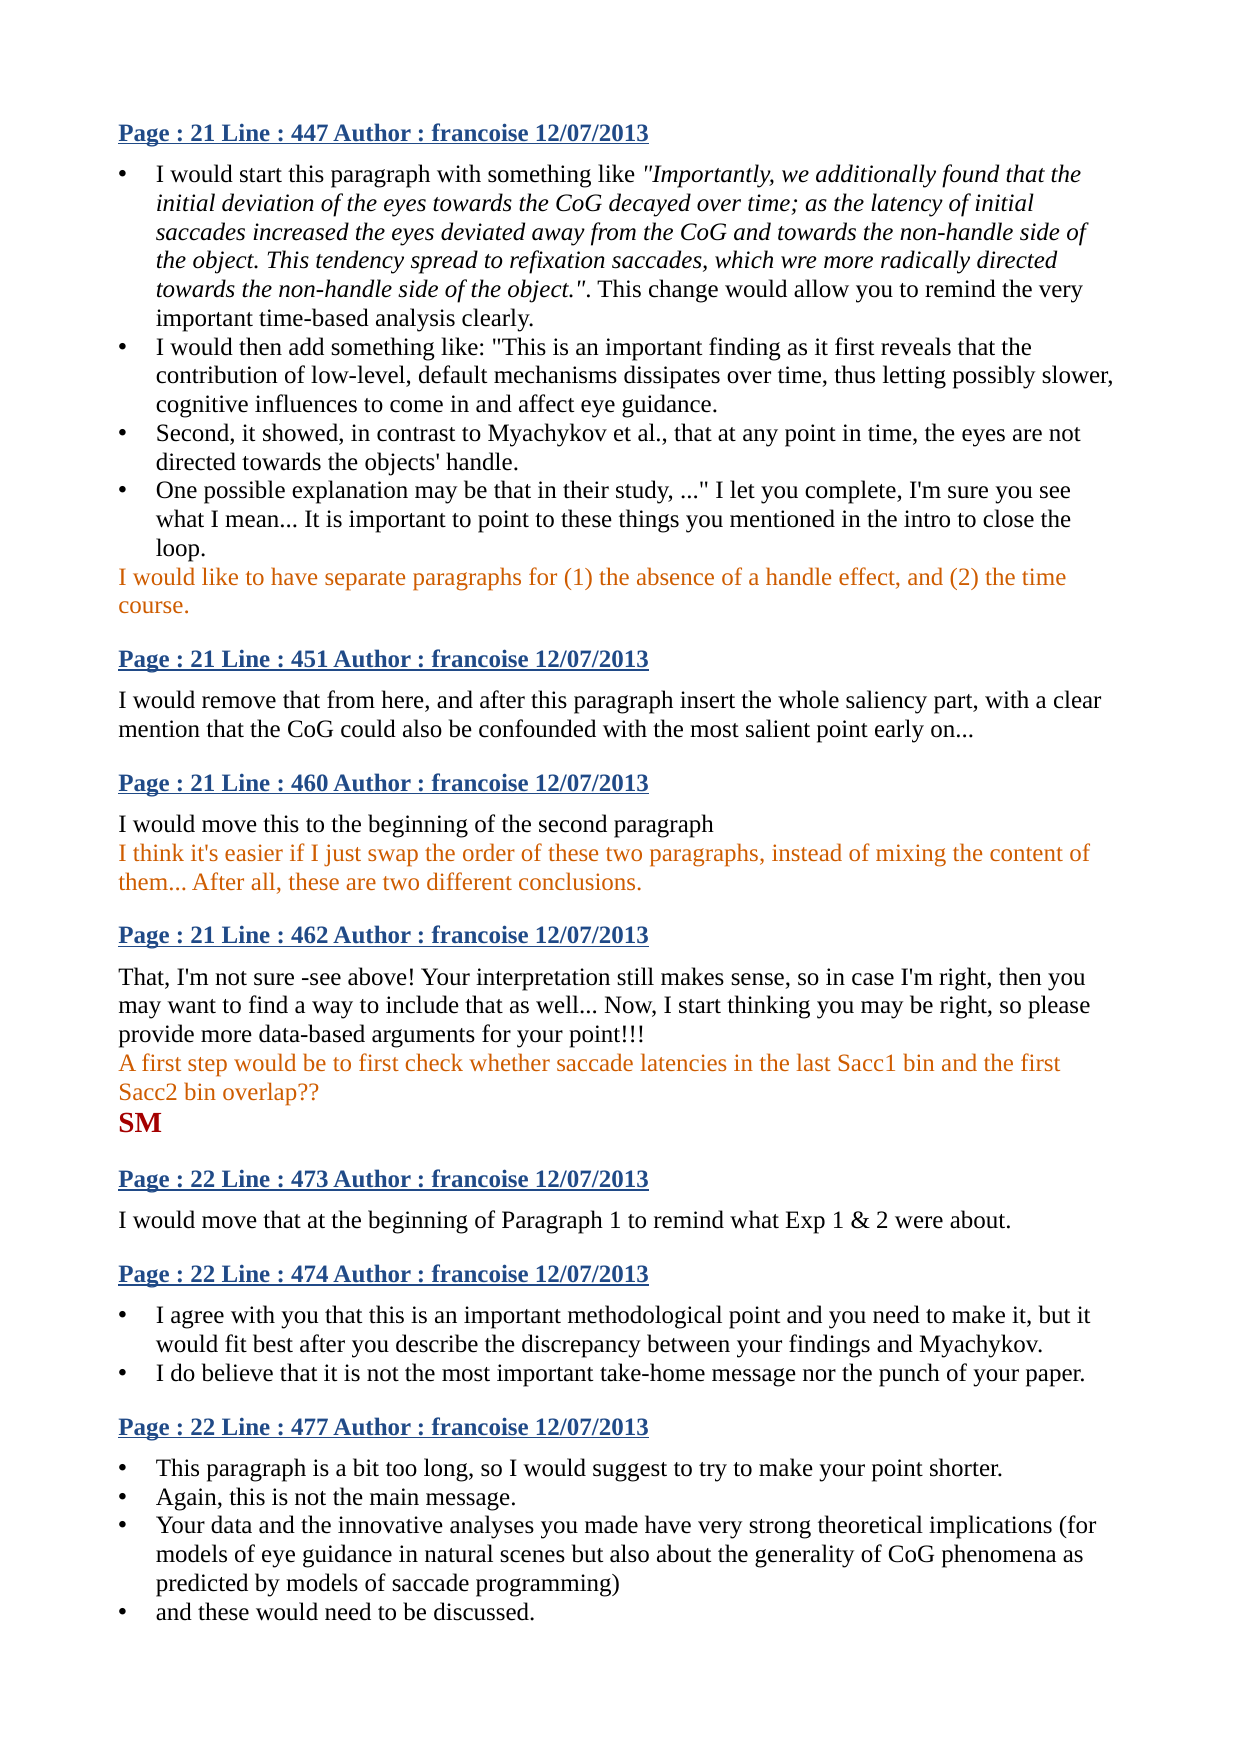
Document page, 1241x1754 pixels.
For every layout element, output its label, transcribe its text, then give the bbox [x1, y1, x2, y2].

list I agree with you that this is an important methodological point and you need to make it, but it would fit best after you describe the discrepancy between your findings and Myachykov. [118, 1300, 1122, 1358]
list I do believe that it is not the most important take-home message nor the punch of your paper. [118, 1358, 1122, 1387]
subtitle Page : 21 Line : 460 Author : francoise 12/07/2013 [118, 768, 1122, 797]
list One possible explanation may be that in their study, ..." I let you complete, I'm sure you see what I mean... It is important to point to these things you mentioned in the intro to close the loop. [118, 476, 1122, 562]
list I would then add something like: "This is an important finding as it first reveals that the contribution of low-level, default mechanisms dissipates over time, thus letting possibly slower, cognitive influences to come in and affect eye guidance. [118, 332, 1122, 418]
list Second, it showed, in contrast to Myachykov et al., that at any point in time, the eyes are not directed towards the objects' handle. [118, 418, 1122, 476]
text I would move that at the beginning of Paragraph 1 to remind what Exp 1 & 2 were about. [118, 1205, 1122, 1234]
text may want to find a way to include that as well... Now, I start thinking you may be right, so please [118, 991, 1122, 1019]
text SM [118, 1106, 1122, 1139]
text That, I'm not sure -see above! Your interpretation still makes sense, so in case I'm right, then you [118, 962, 1122, 991]
list This paragraph is a bit too long, so I would suggest to try to make your point shorter. [118, 1453, 1122, 1482]
text I would move this to the beginning of the second paragraph [118, 809, 1122, 838]
list Again, this is not the main message. [118, 1482, 1122, 1510]
list I would start this paragraph with something like "Importantly, we additionally found that the initial deviation of the eyes towards the CoG decayed over time; as the latency of initial saccades increased the eyes deviated away from the CoG and towards the non-handle side of the object. This tendency spread to refixation saccades, which wre more radically directed towards the non-handle side of the object.". This change would allow you to remind the very important time-based analysis clearly. [118, 159, 1122, 332]
text I would like to have separate paragraphs for (1) the absence of a handle effect, and (2) the time course. [118, 562, 1122, 619]
subtitle Page : 21 Line : 447 Author : francoise 12/07/2013 [118, 118, 1122, 147]
subtitle Page : 22 Line : 473 Author : francoise 12/07/2013 [118, 1164, 1122, 1193]
subtitle Page : 21 Line : 462 Author : francoise 12/07/2013 [118, 921, 1122, 949]
text A first step would be to first check whether saccade latencies in the last Sacc1 bin and the first Sacc2 bin overlap?? [118, 1048, 1122, 1106]
text I think it's easier if I just swap the order of these two paragraphs, instead of mixing the content of them... After all, these are two different conclusions. [118, 838, 1122, 896]
text provide more data-based arguments for your point!!! [118, 1019, 1122, 1048]
subtitle Page : 21 Line : 451 Author : francoise 12/07/2013 [118, 644, 1122, 673]
list and these would need to be discussed. [118, 1597, 1122, 1625]
text I would remove that from here, and after this paragraph insert the whole saliency part, with a clear [118, 686, 1122, 714]
subtitle Page : 22 Line : 477 Author : francoise 12/07/2013 [118, 1412, 1122, 1440]
list Your data and the innovative analyses you made have very strong theoretical implications (for models of eye guidance in natural scenes but also about the generality of CoG phenomena as predicted by models of saccade programming) [118, 1510, 1122, 1597]
text mention that the CoG could also be confounded with the most salient point early on... [118, 714, 1122, 743]
subtitle Page : 22 Line : 474 Author : francoise 12/07/2013 [118, 1259, 1122, 1288]
